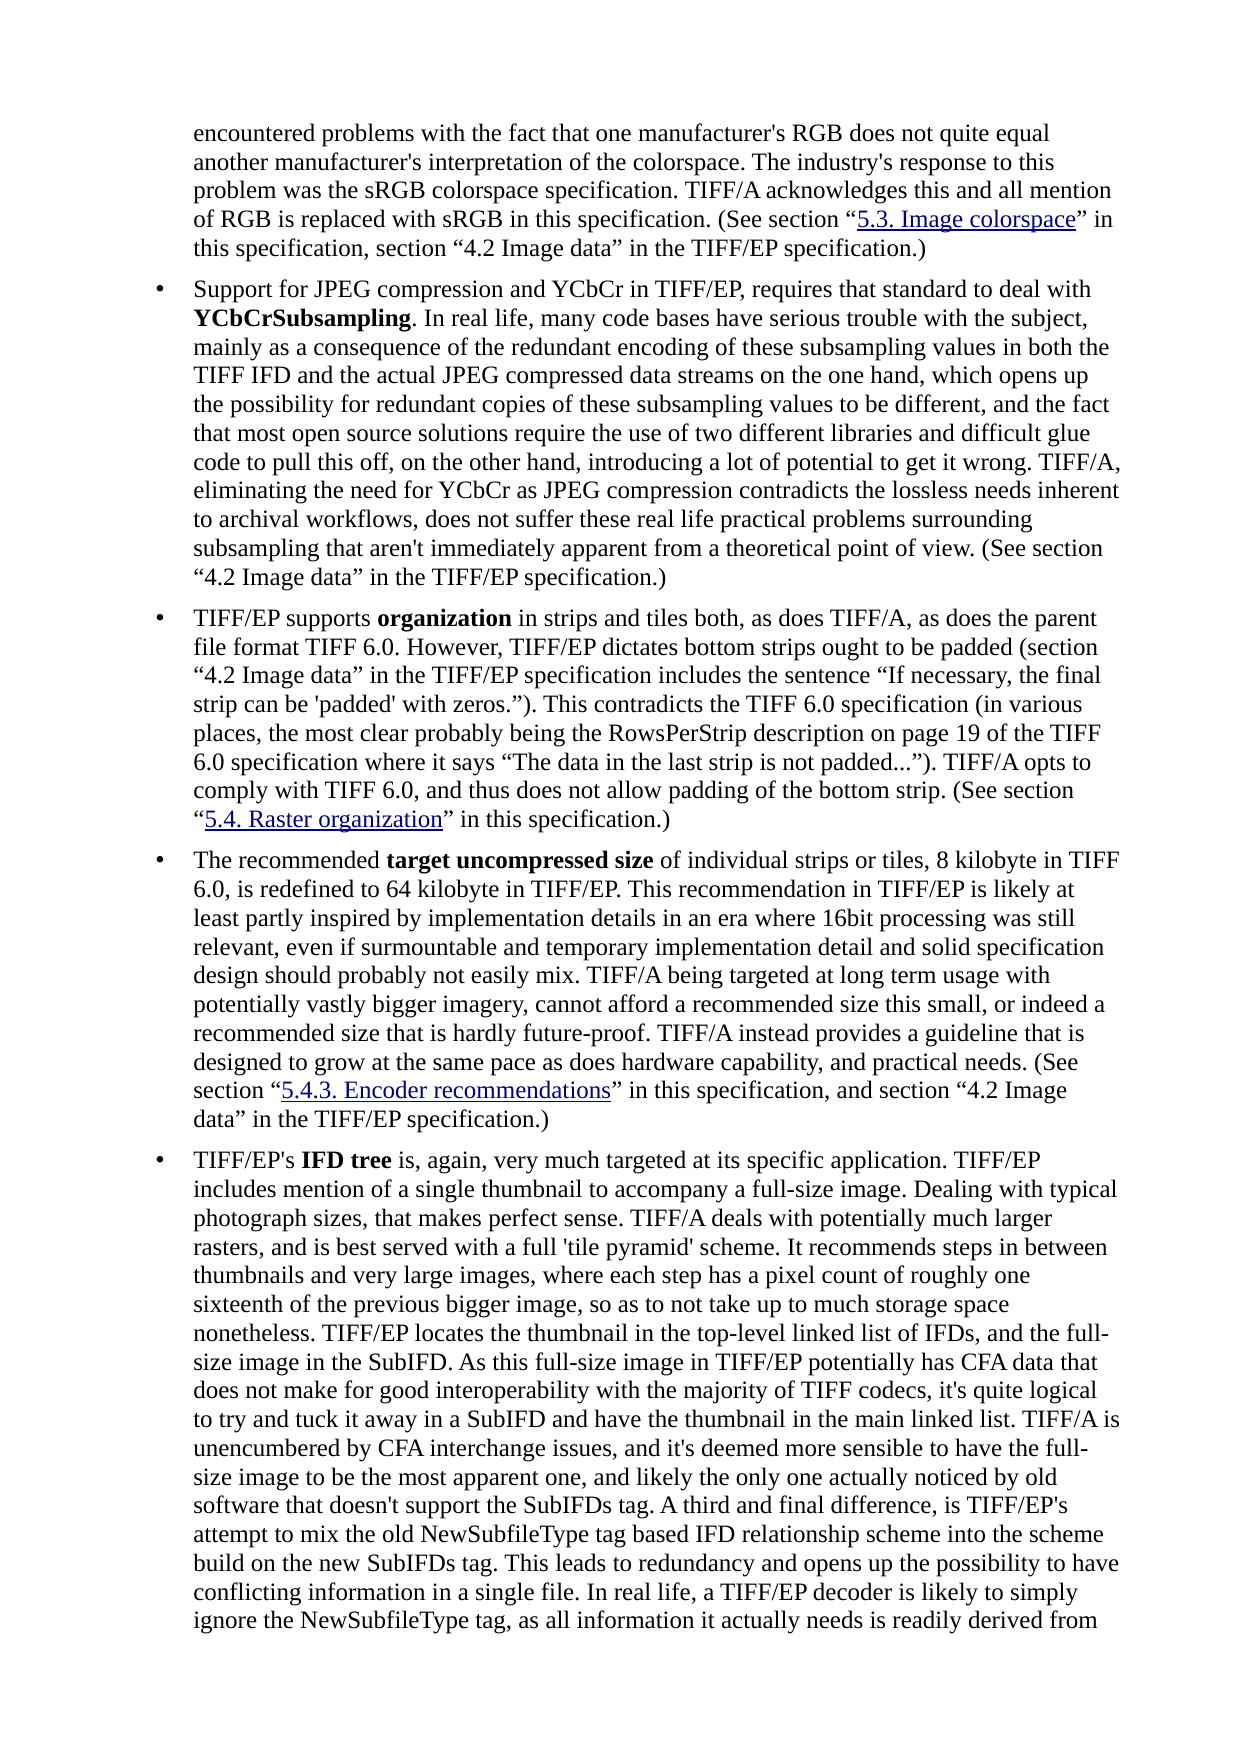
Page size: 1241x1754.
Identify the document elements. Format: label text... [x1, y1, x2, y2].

list TIFF/EP's IFD tree is, again, very much targeted at its specific application. TIFF/EP includes mention of a single thumbnail to accompany a full-size image. Dealing with typical photograph sizes, that makes perfect sense. TIFF/A deals with potentially much larger rasters, and is best served with a full 'tile pyramid' scheme. It recommends steps in between thumbnails and very large images, where each step has a pixel count of roughly one sixteenth of the previous bigger image, so as to not take up to much storage space nonetheless. TIFF/EP locates the thumbnail in the top-level linked list of IFDs, and the full-size image in the SubIFD. As this full-size image in TIFF/EP potentially has CFA data that does not make for good interoperability with the majority of TIFF codecs, it's quite logical to try and tuck it away in a SubIFD and have the thumbnail in the main linked list. TIFF/A is unencumbered by CFA interchange issues, and it's deemed more sensible to have the full-size image to be the most apparent one, and likely the only one actually noticed by old software that doesn't support the SubIFDs tag. A third and final difference, is TIFF/EP's attempt to mix the old NewSubfileType tag based IFD relationship scheme into the scheme build on the new SubIFDs tag. This leads to redundancy and opens up the possibility to have conflicting information in a single file. In real life, a TIFF/EP decoder is likely to simply ignore the NewSubfileType tag, as all information it actually needs is readily derived from [156, 1146, 1122, 1634]
list TIFF/EP supports organization in strips and tiles both, as does TIFF/A, as does the parent file format TIFF 6.0. However, TIFF/EP dictates bottom strips ought to be padded (section “4.2 Image data” in the TIFF/EP specification includes the sentence “If necessary, the final strip can be 'padded' with zeros.”). This contradicts the TIFF 6.0 specification (in various places, the most clear probably being the RowsPerStrip description on page 19 of the TIFF 6.0 specification where it says “The data in the last strip is not padded...”). TIFF/A opts to comply with TIFF 6.0, and thus does not allow padding of the bottom strip. (See section “5.4. Raster organization” in this specification.) [156, 603, 1122, 833]
list Support for JPEG compression and YCbCr in TIFF/EP, requires that standard to deal with YCbCrSubsampling. In real life, many code bases have serious trouble with the subject, mainly as a consequence of the redundant encoding of these subsampling values in both the TIFF IFD and the actual JPEG compressed data streams on the one hand, which opens up the possibility for redundant copies of these subsampling values to be different, and the fact that most open source solutions require the use of two different libraries and difficult glue code to pull this off, on the other hand, introducing a lot of potential to get it wrong. TIFF/A, eliminating the need for YCbCr as JPEG compression contradicts the lossless needs inherent to archival workflows, does not suffer these real life practical problems surrounding subsampling that aren't immediately apparent from a theoretical point of view. (See section “4.2 Image data” in the TIFF/EP specification.) [156, 274, 1122, 591]
list encountered problems with the fact that one manufacturer's RGB does not quite equal another manufacturer's interpretation of the colorspace. The industry's response to this problem was the sRGB colorspace specification. TIFF/A acknowledges this and all mention of RGB is replaced with sRGB in this specification. (See section “5.3. Image colorspace” in this specification, section “4.2 Image data” in the TIFF/EP specification.) [156, 118, 1122, 262]
list The recommended target uncompressed size of individual strips or tiles, 8 kilobyte in TIFF 6.0, is redefined to 64 kilobyte in TIFF/EP. This recommendation in TIFF/EP is likely at least partly inspired by implementation details in an era where 16bit processing was still relevant, even if surmountable and temporary implementation detail and solid specification design should probably not easily mix. TIFF/A being targeted at long term usage with potentially vastly bigger imagery, cannot afford a recommended size this small, or indeed a recommended size that is hardly future-proof. TIFF/A instead provides a guideline that is designed to grow at the same pace as does hardware capability, and practical needs. (See section “5.4.3. Encoder recommendations” in this specification, and section “4.2 Image data” in the TIFF/EP specification.) [156, 846, 1122, 1133]
